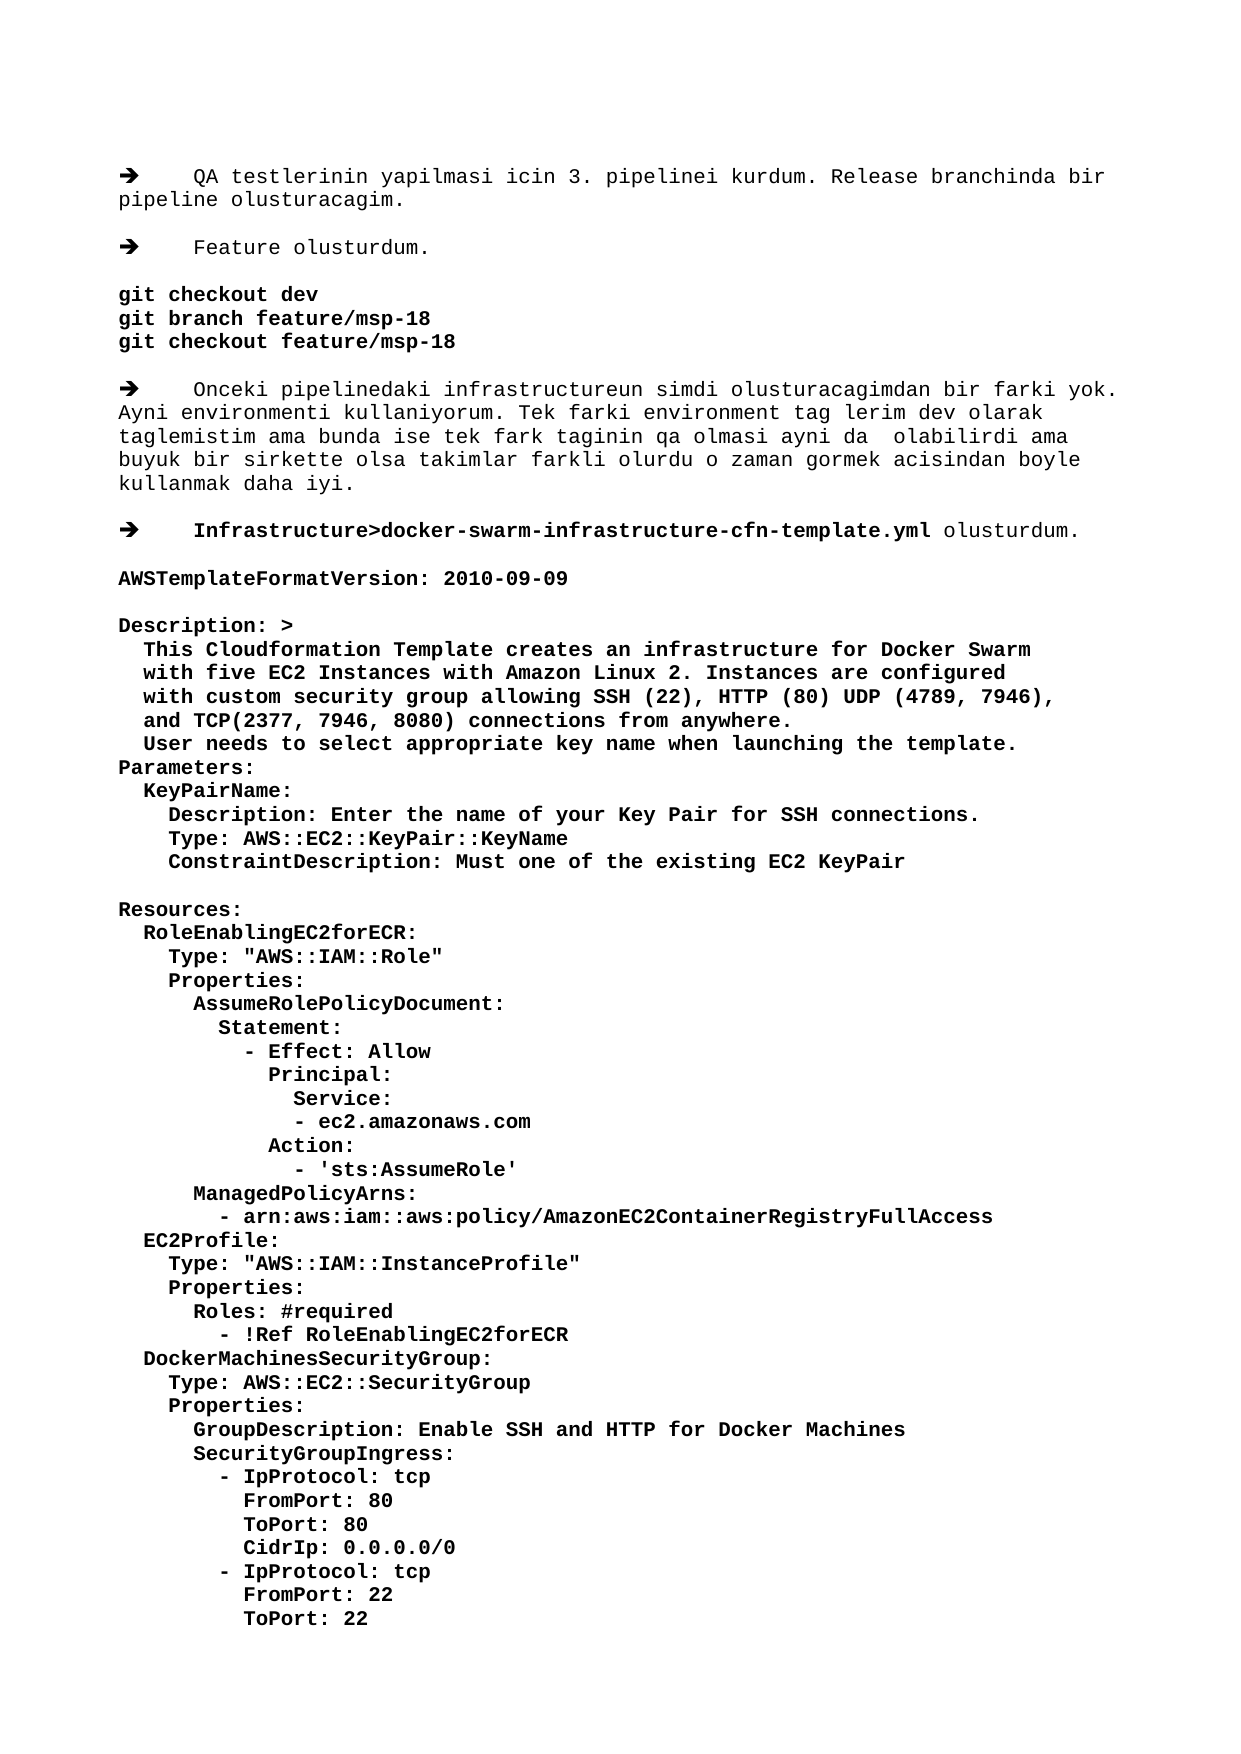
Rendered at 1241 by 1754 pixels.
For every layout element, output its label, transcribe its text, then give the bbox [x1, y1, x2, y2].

text FromPort: 22 [118, 1584, 1122, 1608]
list Infrastructure>docker-swarm-infrastructure-cfn-template.yml olusturdum. [118, 520, 1122, 544]
text DockerMachinesSecurityGroup: [118, 1348, 1122, 1372]
text User needs to select appropriate key name when launching the template. [118, 733, 1122, 757]
list Feature olusturdum. [118, 237, 1122, 260]
text RoleEnablingEC2forECR: [118, 922, 1122, 946]
text ManagedPolicyArns: [118, 1182, 1122, 1206]
text ConstraintDescription: Must one of the existing EC2 KeyPair [118, 851, 1122, 875]
text Description: Enter the name of your Key Pair for SSH connections. [118, 804, 1122, 828]
list Onceki pipelinedaki infrastructureun simdi olusturacagimdan bir farki yok. Ayni environmenti kullaniyorum. Tek farki environment tag lerim dev olarak taglemistim ama bunda ise tek fark taginin qa olmasi ayni da olabilirdi ama buyuk bir sirkette olsa takimlar farkli olurdu o zaman gormek acisindan boyle kullanmak daha iyi. [118, 378, 1122, 497]
text git branch feature/msp-18 [118, 308, 1122, 331]
text Description: > [118, 615, 1122, 639]
text Resources: [118, 899, 1122, 922]
text This Cloudformation Template creates an infrastructure for Docker Swarm [118, 639, 1122, 662]
text with custom security group allowing SSH (22), HTTP (80) UDP (4789, 7946), [118, 686, 1122, 709]
text - Effect: Allow [118, 1041, 1122, 1064]
text git checkout dev [118, 284, 1122, 308]
text and TCP(2377, 7946, 8080) connections from anywhere. [118, 709, 1122, 733]
text Type: "AWS::IAM::InstanceProfile" [118, 1253, 1122, 1277]
text - IpProtocol: tcp [118, 1561, 1122, 1584]
text Statement: [118, 1017, 1122, 1041]
text SecurityGroupIngress: [118, 1443, 1122, 1466]
text - !Ref RoleEnablingEC2forECR [118, 1324, 1122, 1348]
text - 'sts:AssumeRole' [118, 1159, 1122, 1182]
text Type: AWS::EC2::SecurityGroup [118, 1372, 1122, 1395]
text Principal: [118, 1064, 1122, 1088]
text - IpProtocol: tcp [118, 1466, 1122, 1490]
text Type: "AWS::IAM::Role" [118, 946, 1122, 970]
text Parameters: [118, 757, 1122, 781]
list QA testlerinin yapilmasi icin 3. pipelinei kurdum. Release branchinda bir pipeline olusturacagim. [118, 166, 1122, 213]
text - arn:aws:iam::aws:policy/AmazonEC2ContainerRegistryFullAccess [118, 1206, 1122, 1230]
text AssumeRolePolicyDocument: [118, 993, 1122, 1017]
text Service: [118, 1088, 1122, 1112]
text Properties: [118, 1277, 1122, 1301]
text ToPort: 80 [118, 1513, 1122, 1537]
text GroupDescription: Enable SSH and HTTP for Docker Machines [118, 1419, 1122, 1443]
text FromPort: 80 [118, 1490, 1122, 1513]
text Properties: [118, 970, 1122, 993]
text Type: AWS::EC2::KeyPair::KeyName [118, 828, 1122, 851]
text CidrIp: 0.0.0.0/0 [118, 1537, 1122, 1561]
text with five EC2 Instances with Amazon Linux 2. Instances are configured [118, 662, 1122, 686]
text Action: [118, 1135, 1122, 1159]
text EC2Profile: [118, 1230, 1122, 1253]
text Roles: #required [118, 1301, 1122, 1324]
text git checkout feature/msp-18 [118, 331, 1122, 355]
text - ec2.amazonaws.com [118, 1112, 1122, 1135]
text Properties: [118, 1395, 1122, 1419]
text AWSTemplateFormatVersion: 2010-09-09 [118, 568, 1122, 591]
text ToPort: 22 [118, 1608, 1122, 1632]
text KeyPairName: [118, 781, 1122, 804]
